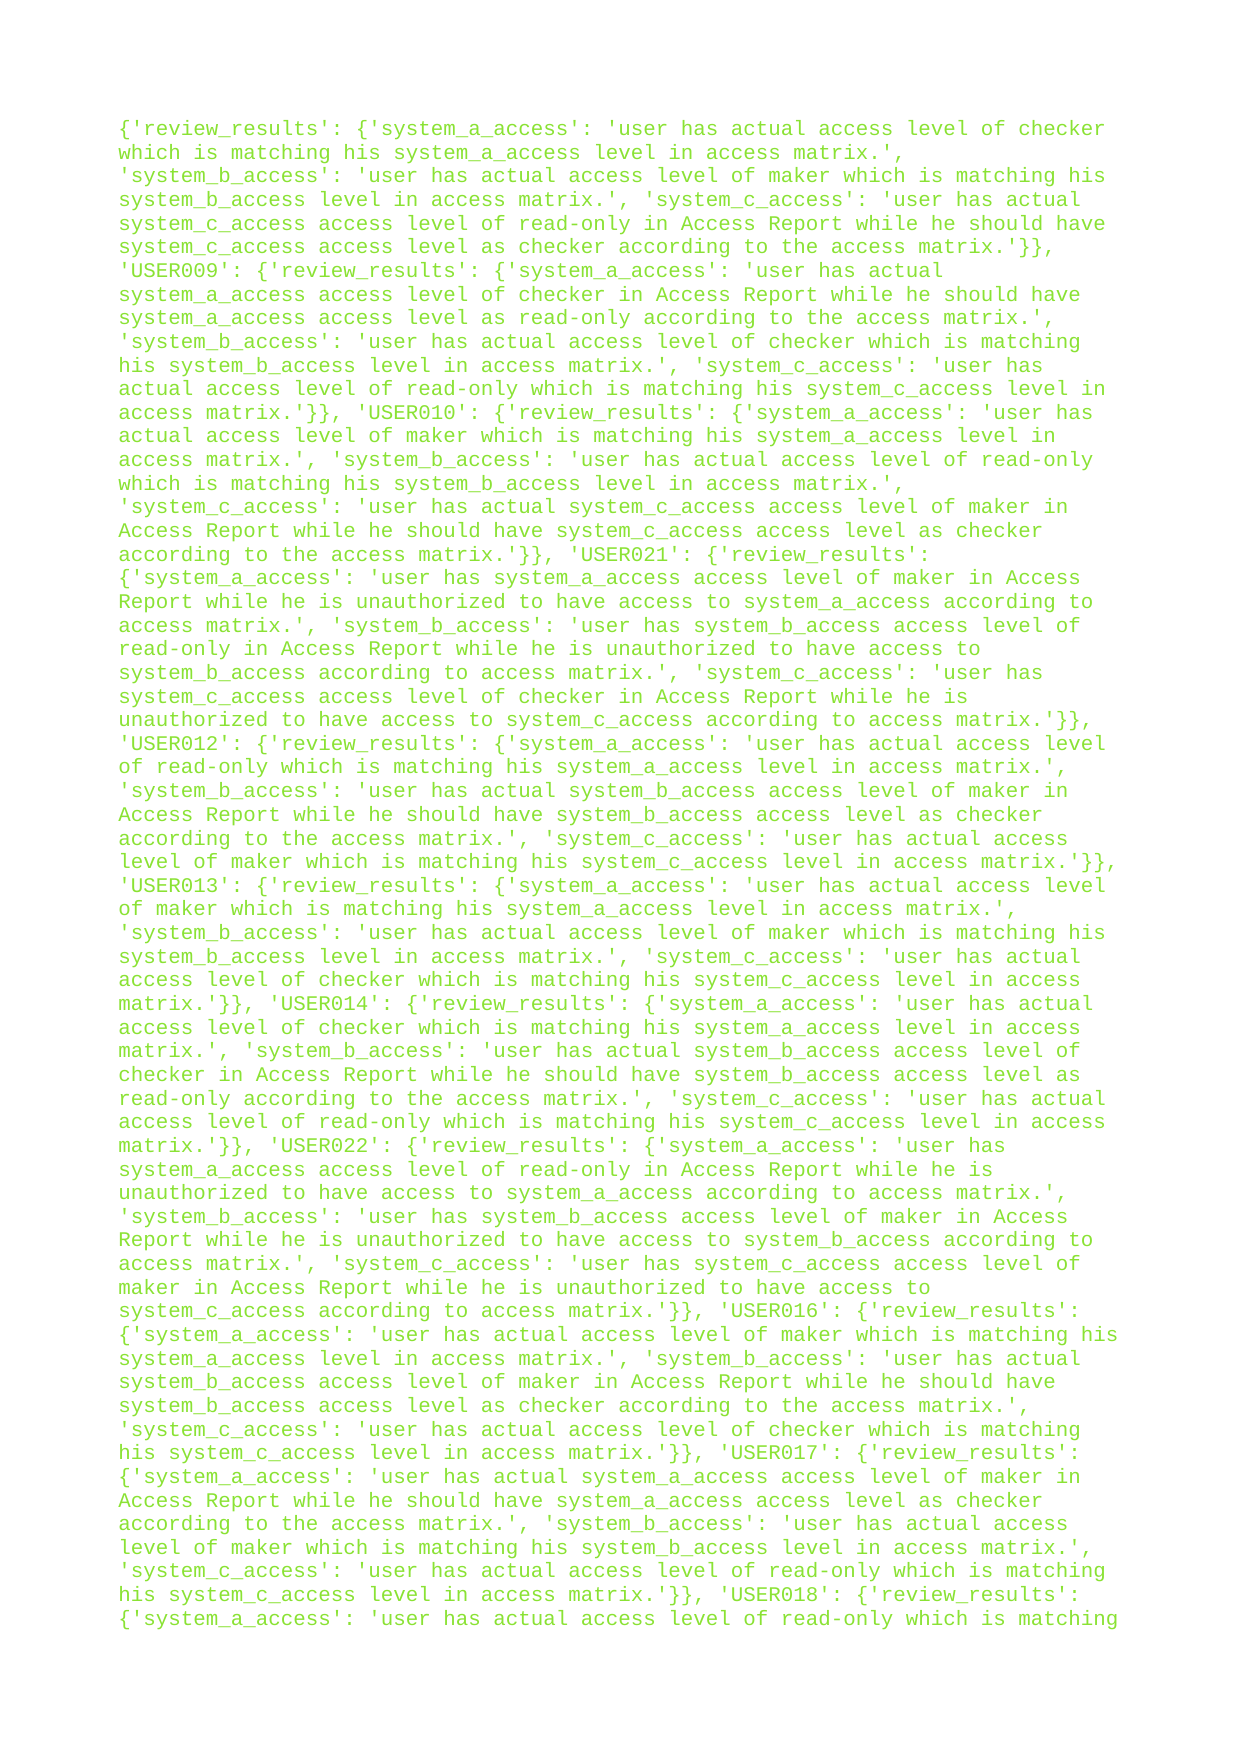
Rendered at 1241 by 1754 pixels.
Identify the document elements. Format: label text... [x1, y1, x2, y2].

text {'review_results': {'system_a_access': 'user has actual access level of checker which is matching his system_a_access level in access matrix.', 'system_b_access': 'user has actual access level of maker which is matching his system_b_access level in access matrix.', 'system_c_access': 'user has actual system_c_access access level of read-only in Access Report while he should have system_c_access access level as checker according to the access matrix.'}}, 'USER009': {'review_results': {'system_a_access': 'user has actual system_a_access access level of checker in Access Report while he should have system_a_access access level as read-only according to the access matrix.', 'system_b_access': 'user has actual access level of checker which is matching his system_b_access level in access matrix.', 'system_c_access': 'user has actual access level of read-only which is matching his system_c_access level in access matrix.'}}, 'USER010': {'review_results': {'system_a_access': 'user has actual access level of maker which is matching his system_a_access level in access matrix.', 'system_b_access': 'user has actual access level of read-only which is matching his system_b_access level in access matrix.', 'system_c_access': 'user has actual system_c_access access level of maker in Access Report while he should have system_c_access access level as checker according to the access matrix.'}}, 'USER021': {'review_results': {'system_a_access': 'user has system_a_access access level of maker in Access Report while he is unauthorized to have access to system_a_access according to access matrix.', 'system_b_access': 'user has system_b_access access level of read-only in Access Report while he is unauthorized to have access to system_b_access according to access matrix.', 'system_c_access': 'user has system_c_access access level of checker in Access Report while he is unauthorized to have access to system_c_access according to access matrix.'}}, 'USER012': {'review_results': {'system_a_access': 'user has actual access level of read-only which is matching his system_a_access level in access matrix.', 'system_b_access': 'user has actual system_b_access access level of maker in Access Report while he should have system_b_access access level as checker according to the access matrix.', 'system_c_access': 'user has actual access level of maker which is matching his system_c_access level in access matrix.'}}, 'USER013': {'review_results': {'system_a_access': 'user has actual access level of maker which is matching his system_a_access level in access matrix.', 'system_b_access': 'user has actual access level of maker which is matching his system_b_access level in access matrix.', 'system_c_access': 'user has actual access level of checker which is matching his system_c_access level in access matrix.'}}, 'USER014': {'review_results': {'system_a_access': 'user has actual access level of checker which is matching his system_a_access level in access matrix.', 'system_b_access': 'user has actual system_b_access access level of checker in Access Report while he should have system_b_access access level as read-only according to the access matrix.', 'system_c_access': 'user has actual access level of read-only which is matching his system_c_access level in access matrix.'}}, 'USER022': {'review_results': {'system_a_access': 'user has system_a_access access level of read-only in Access Report while he is unauthorized to have access to system_a_access according to access matrix.', 'system_b_access': 'user has system_b_access access level of maker in Access Report while he is unauthorized to have access to system_b_access according to access matrix.', 'system_c_access': 'user has system_c_access access level of maker in Access Report while he is unauthorized to have access to system_c_access according to access matrix.'}}, 'USER016': {'review_results': {'system_a_access': 'user has actual access level of maker which is matching his system_a_access level in access matrix.', 'system_b_access': 'user has actual system_b_access access level of maker in Access Report while he should have system_b_access access level as checker according to the access matrix.', 'system_c_access': 'user has actual access level of checker which is matching his system_c_access level in access matrix.'}}, 'USER017': {'review_results': {'system_a_access': 'user has actual system_a_access access level of maker in Access Report while he should have system_a_access access level as checker according to the access matrix.', 'system_b_access': 'user has actual access level of maker which is matching his system_b_access level in access matrix.', 'system_c_access': 'user has actual access level of read-only which is matching his system_c_access level in access matrix.'}}, 'USER018': {'review_results': {'system_a_access': 'user has actual access level of read-only which is matching [118, 118, 1122, 1631]
